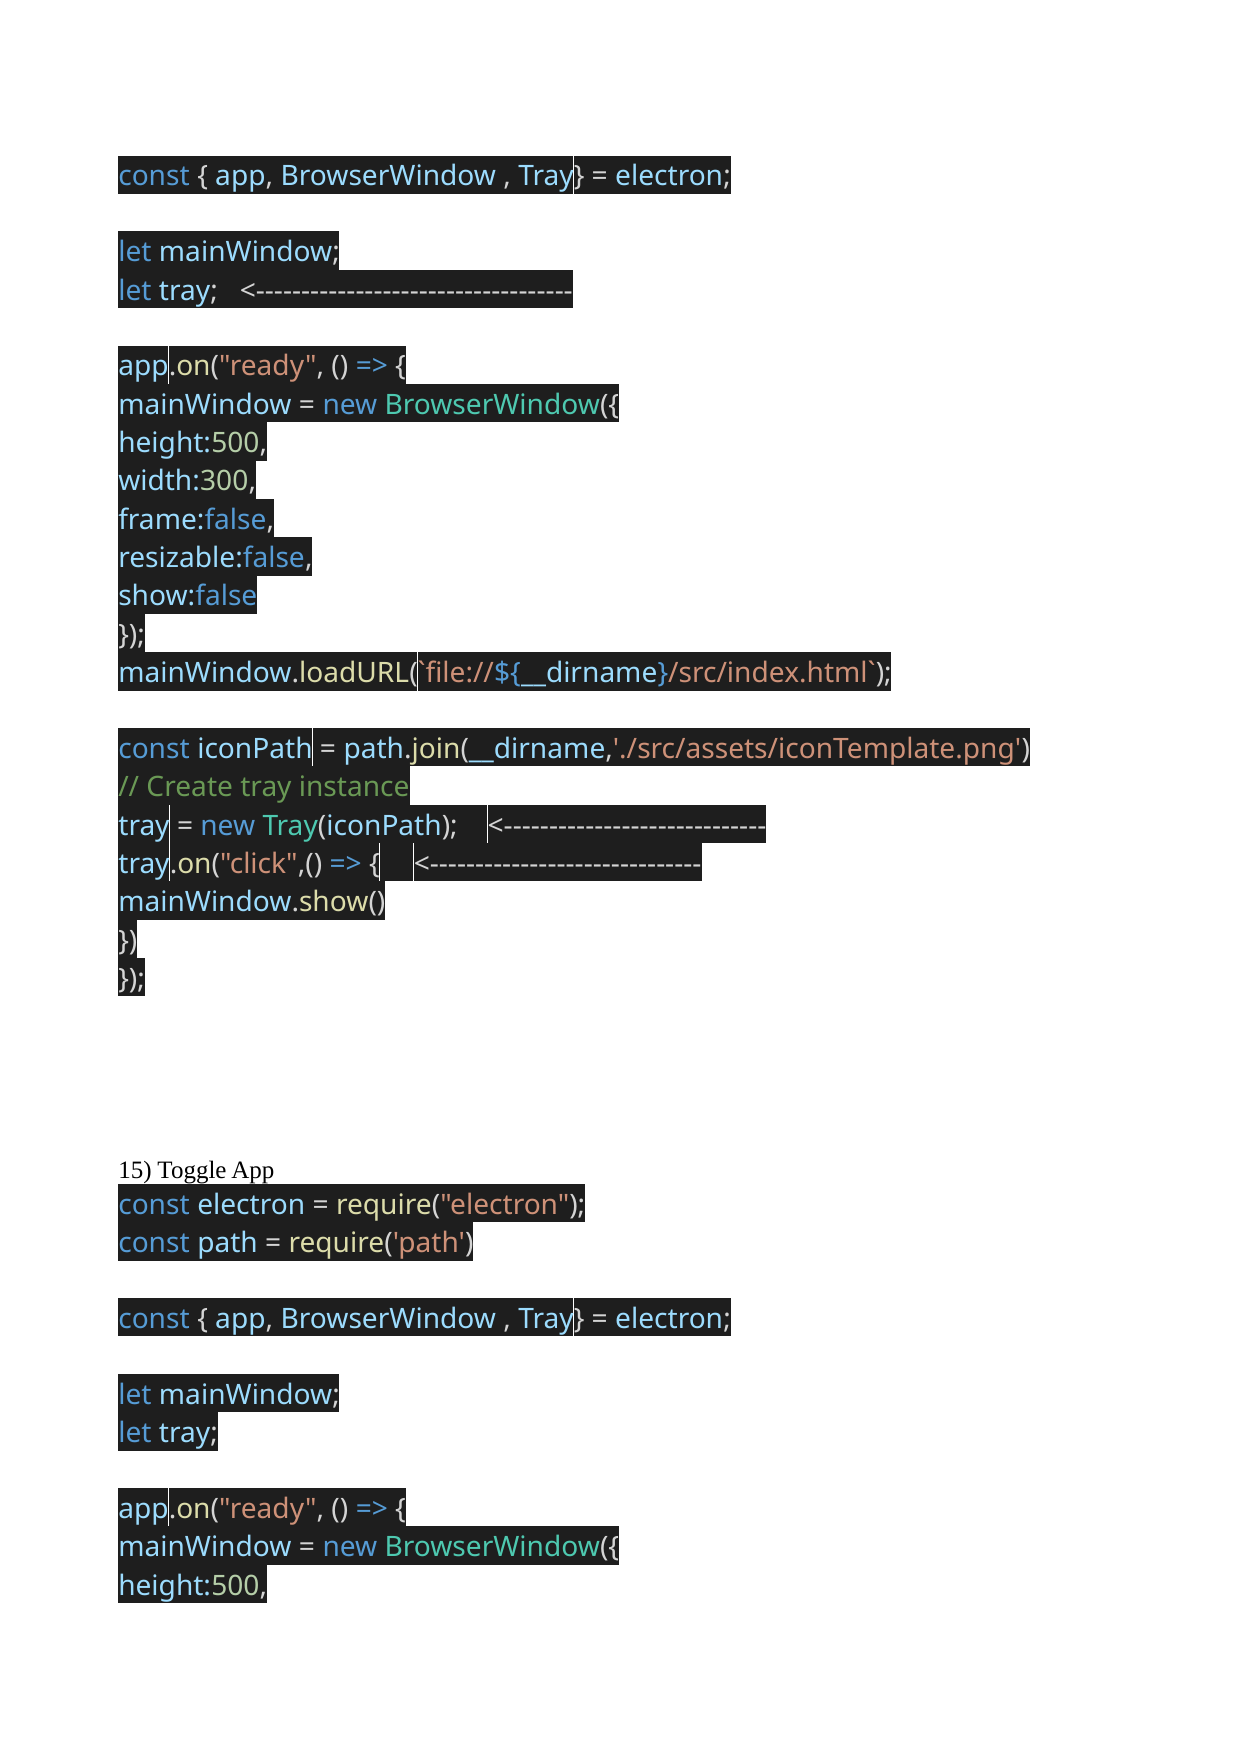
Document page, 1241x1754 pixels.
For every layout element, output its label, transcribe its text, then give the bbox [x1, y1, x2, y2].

text let mainWindow; [118, 1374, 1122, 1412]
text frame:false, [118, 499, 1122, 537]
text mainWindow.show() [118, 881, 1122, 920]
text let mainWindow; [118, 231, 1122, 270]
text }); [118, 614, 1122, 652]
text mainWindow.loadURL(`file://${__dirname}/src/index.html`); [118, 652, 1122, 691]
text width:300, [118, 461, 1122, 499]
text height:500, [118, 422, 1122, 461]
text const electron = require("electron"); [118, 1184, 1122, 1222]
text const iconPath = path.join(__dirname,'./src/assets/iconTemplate.png') [118, 728, 1122, 766]
text }) [118, 920, 1122, 958]
text let tray; <----------------------------------- [118, 270, 1122, 308]
text mainWindow = new BrowserWindow({ [118, 384, 1122, 422]
text tray.on("click",() => { <------------------------------ [118, 843, 1122, 881]
text app.on("ready", () => { [118, 1488, 1122, 1526]
text const path = require('path') [118, 1222, 1122, 1261]
text 15) Toggle App [118, 1146, 1122, 1184]
text }); [118, 958, 1122, 996]
text // Create tray instance [118, 766, 1122, 805]
text app.on("ready", () => { [118, 346, 1122, 384]
text height:500, [118, 1565, 1122, 1603]
text const { app, BrowserWindow , Tray} = electron; [118, 1298, 1122, 1336]
text resizable:false, [118, 537, 1122, 576]
text let tray; [118, 1412, 1122, 1451]
text tray = new Tray(iconPath); <----------------------------- [118, 805, 1122, 843]
text const { app, BrowserWindow , Tray} = electron; [118, 156, 1122, 194]
text show:false [118, 576, 1122, 614]
text mainWindow = new BrowserWindow({ [118, 1526, 1122, 1565]
